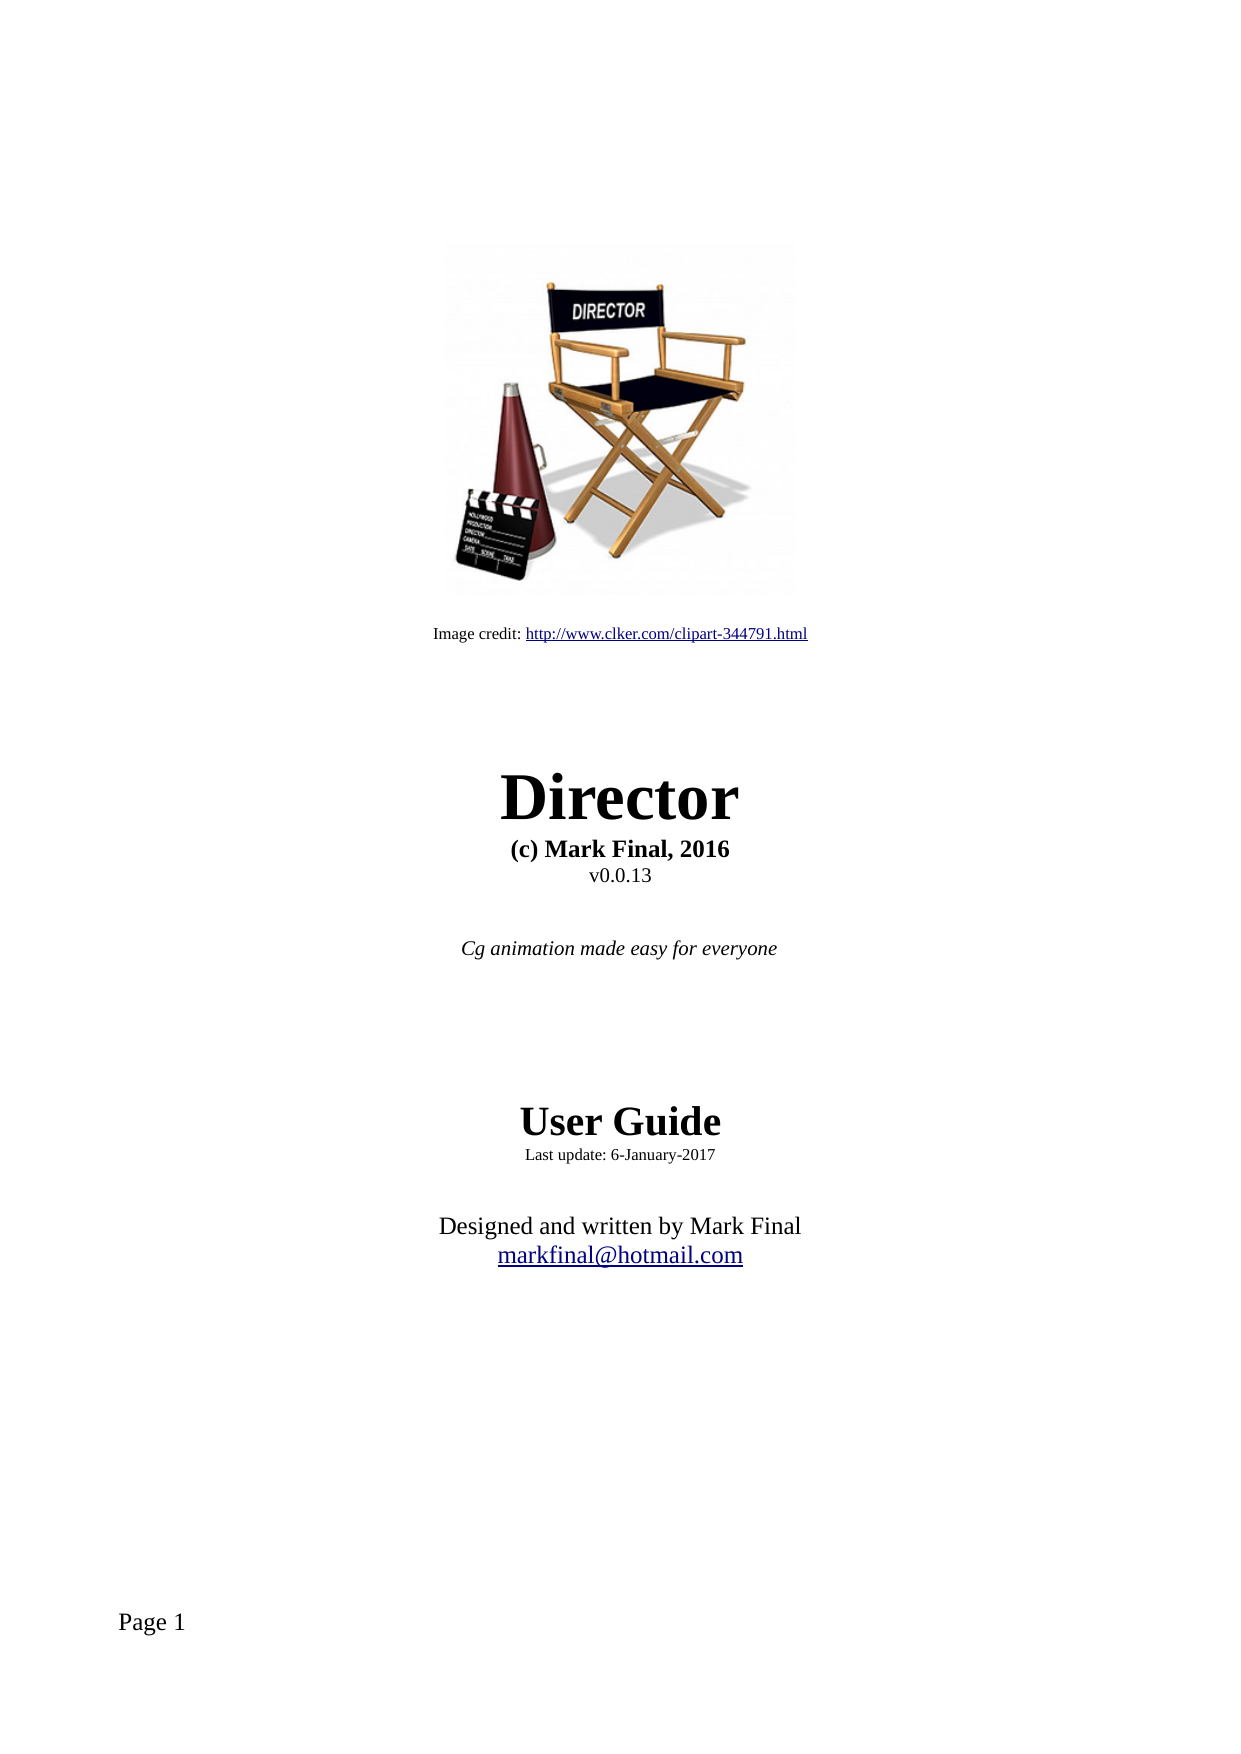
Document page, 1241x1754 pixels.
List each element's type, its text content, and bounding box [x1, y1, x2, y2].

text markfinal@hotmail.com [118, 1240, 1122, 1269]
text (c) Mark Final, 2016 [118, 834, 1122, 863]
text User Guide [118, 1096, 1122, 1144]
text Director [118, 758, 1122, 834]
picture [444, 243, 796, 595]
text Designed and written by Mark Final [118, 1211, 1122, 1240]
text Cg animation made easy for everyone [118, 936, 1122, 960]
text v0.0.13 [118, 863, 1122, 887]
text Last update: 6-January-2017 [118, 1144, 1122, 1163]
text Image credit: http://www.clker.com/clipart-344791.html [118, 623, 1122, 643]
